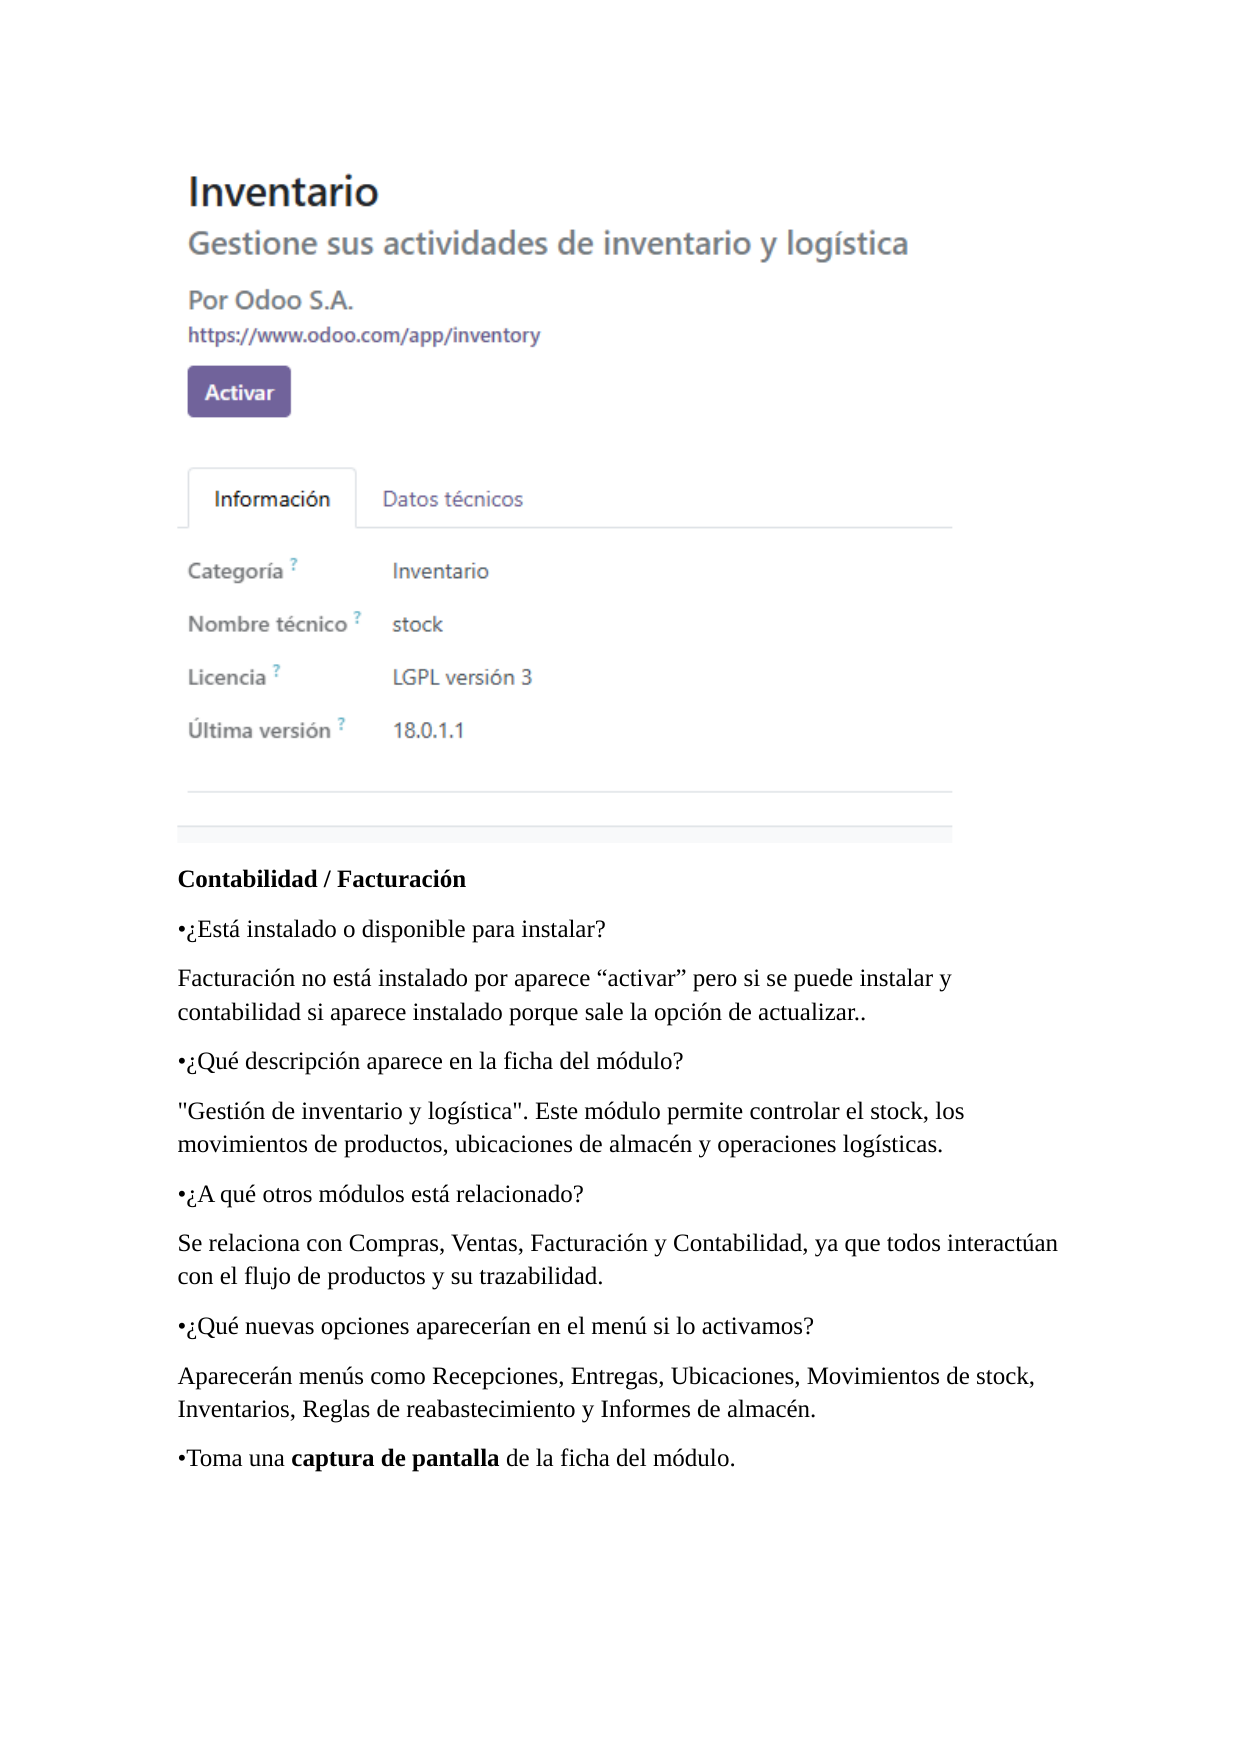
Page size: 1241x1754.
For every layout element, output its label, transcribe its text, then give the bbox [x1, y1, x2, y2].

text Contabilidad / Facturación [177, 864, 1063, 893]
text •¿Qué descripción aparece en la ficha del módulo? [177, 1046, 1063, 1075]
text •¿Qué nuevas opciones aparecerían en el menú si lo activamos? [177, 1311, 1063, 1340]
text Aparecerán menús como Recepciones, Entregas, Ubicaciones, Movimientos de stock, Inventarios, Reglas de reabastecimiento y Informes de almacén. [177, 1361, 1063, 1422]
text "Gestión de inventario y logística". Este módulo permite controlar el stock, los movimientos de productos, ubicaciones de almacén y operaciones logísticas. [177, 1096, 1063, 1158]
text Se relaciona con Compras, Ventas, Facturación y Contabilidad, ya que todos interactúan con el flujo de productos y su trazabilidad. [177, 1228, 1063, 1290]
text •Toma una captura de pantalla de la ficha del módulo. [177, 1443, 1063, 1472]
text Facturación no está instalado por aparece “activar” pero si se puede instalar y contabilidad si aparece instalado porque sale la opción de actualizar.. [177, 963, 1063, 1025]
text •¿A qué otros módulos está relacionado? [177, 1179, 1063, 1207]
text •¿Está instalado o disponible para instalar? [177, 914, 1063, 943]
